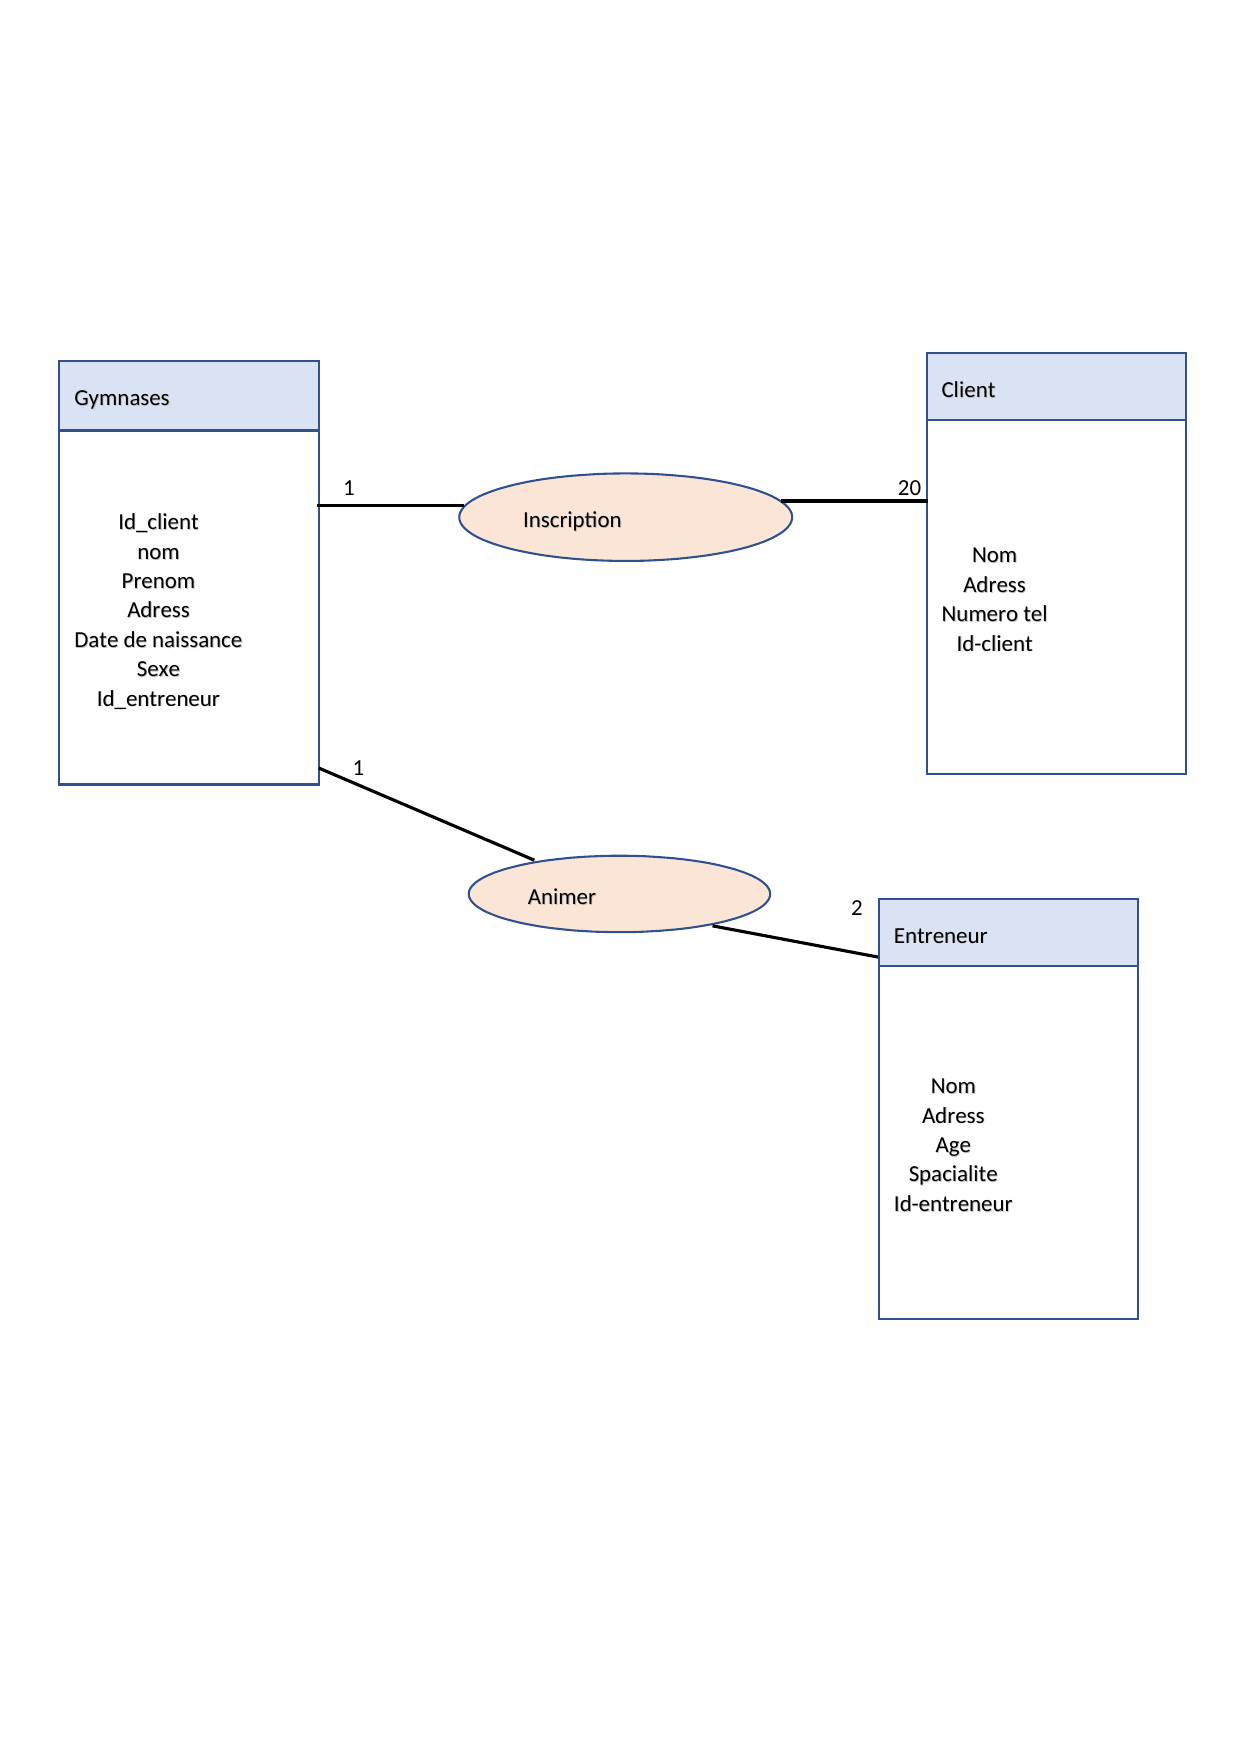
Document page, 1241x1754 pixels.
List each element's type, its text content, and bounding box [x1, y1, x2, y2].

text 2 [734, 893, 1093, 921]
text 1 [320, 473, 581, 502]
text 20 [670, 473, 926, 499]
text 1 [320, 753, 1093, 781]
text [148, 893, 505, 921]
